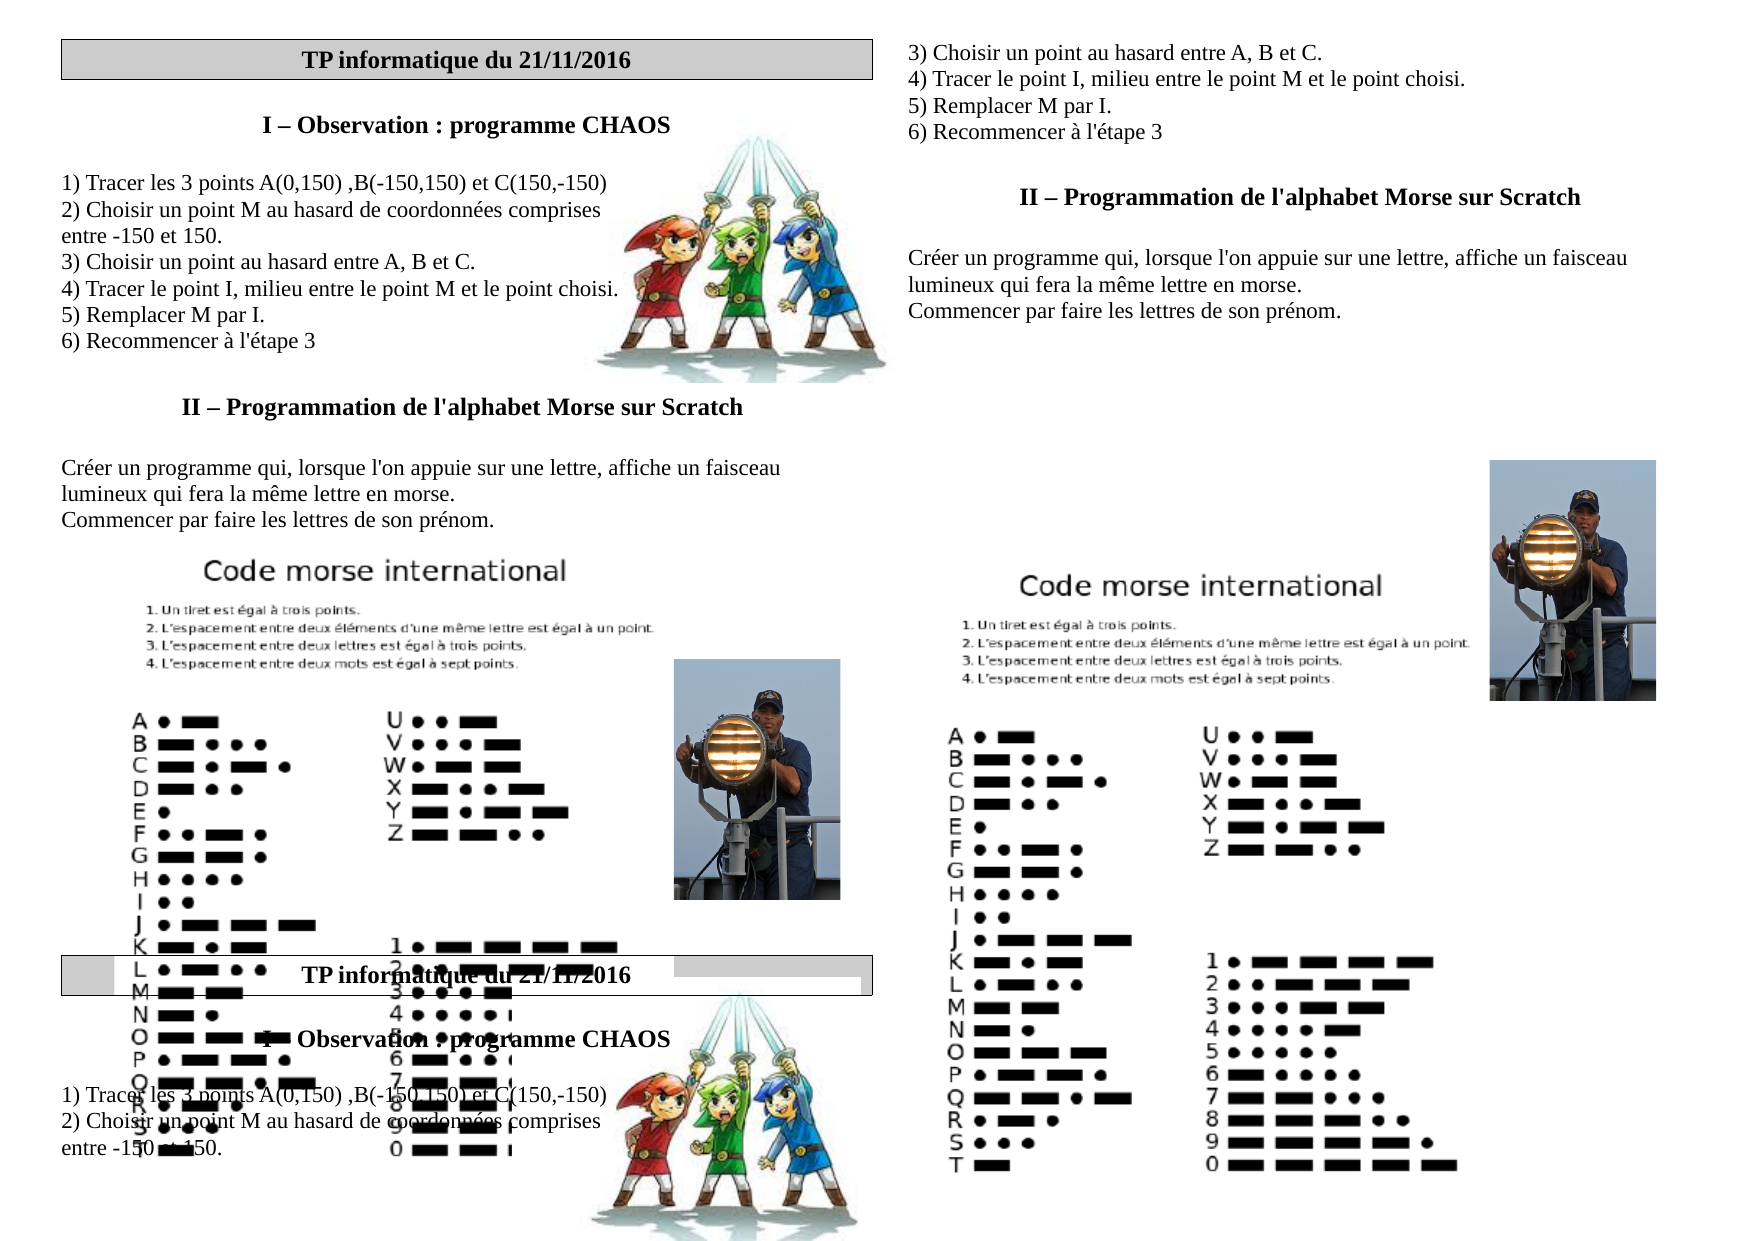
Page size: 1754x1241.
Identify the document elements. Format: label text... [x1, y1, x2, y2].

picture [642, 120, 651, 132]
text 3) Choisir un point au hasard entre A, B et C. [61, 248, 510, 275]
text entre -150 et 150. [61, 1134, 114, 1160]
text 6) Recommencer à l'étape 3 [61, 327, 510, 354]
text Commencer par faire les lettres de son prénom. [61, 506, 872, 533]
table_header TP informatique du 21/11/2016 [62, 956, 114, 995]
text 5) Remplacer M par I. [61, 301, 510, 327]
text 2) Choisir un point M au hasard de coordonnées comprises [61, 196, 510, 222]
text 2) Choisir un point M au hasard de coordonnées comprises [61, 1107, 114, 1134]
text 5) Remplacer M par I. [908, 92, 1700, 118]
picture [1489, 460, 1657, 701]
text Créer un programme qui, lorsque l'on appuie sur une lettre, affiche un faisceau lumineux qui fera la même lettre en morse. [978, 244, 1700, 297]
text Créer un programme qui, lorsque l'on appuie sur une lettre, affiche un faisceau lumineux qui fera la même lettre en morse. [61, 454, 872, 506]
text II – Programmation de l'alphabet Morse sur Scratch [978, 173, 1700, 214]
picture [511, 996, 861, 1241]
text I – Observation : programme CHAOS [61, 110, 872, 139]
picture [673, 659, 841, 900]
picture [511, 977, 861, 995]
text 1) Tracer les 3 points A(0,150) ,B(-150,150) et C(150,-150) [61, 169, 510, 196]
text 6) Recommencer à l'étape 3 [908, 118, 1700, 144]
table_header TP informatique du 21/11/2016 [674, 956, 872, 995]
text I – Observation : programme CHAOS [61, 1024, 114, 1052]
text 1) Tracer les 3 points A(0,150) ,B(-150,150) et C(150,-150) [61, 1081, 114, 1107]
text 4) Tracer le point I, milieu entre le point M et le point choisi. [61, 275, 510, 301]
text II – Programmation de l'alphabet Morse sur Scratch [61, 382, 872, 423]
picture [510, 120, 978, 383]
text Commencer par faire les lettres de son prénom. [978, 297, 1700, 323]
text 3) Choisir un point au hasard entre A, B et C. [908, 39, 1700, 65]
text 4) Tracer le point I, milieu entre le point M et le point choisi. [908, 65, 1700, 92]
text entre -150 et 150. [61, 222, 510, 248]
table_header TP informatique du 21/11/2016 [62, 40, 872, 79]
